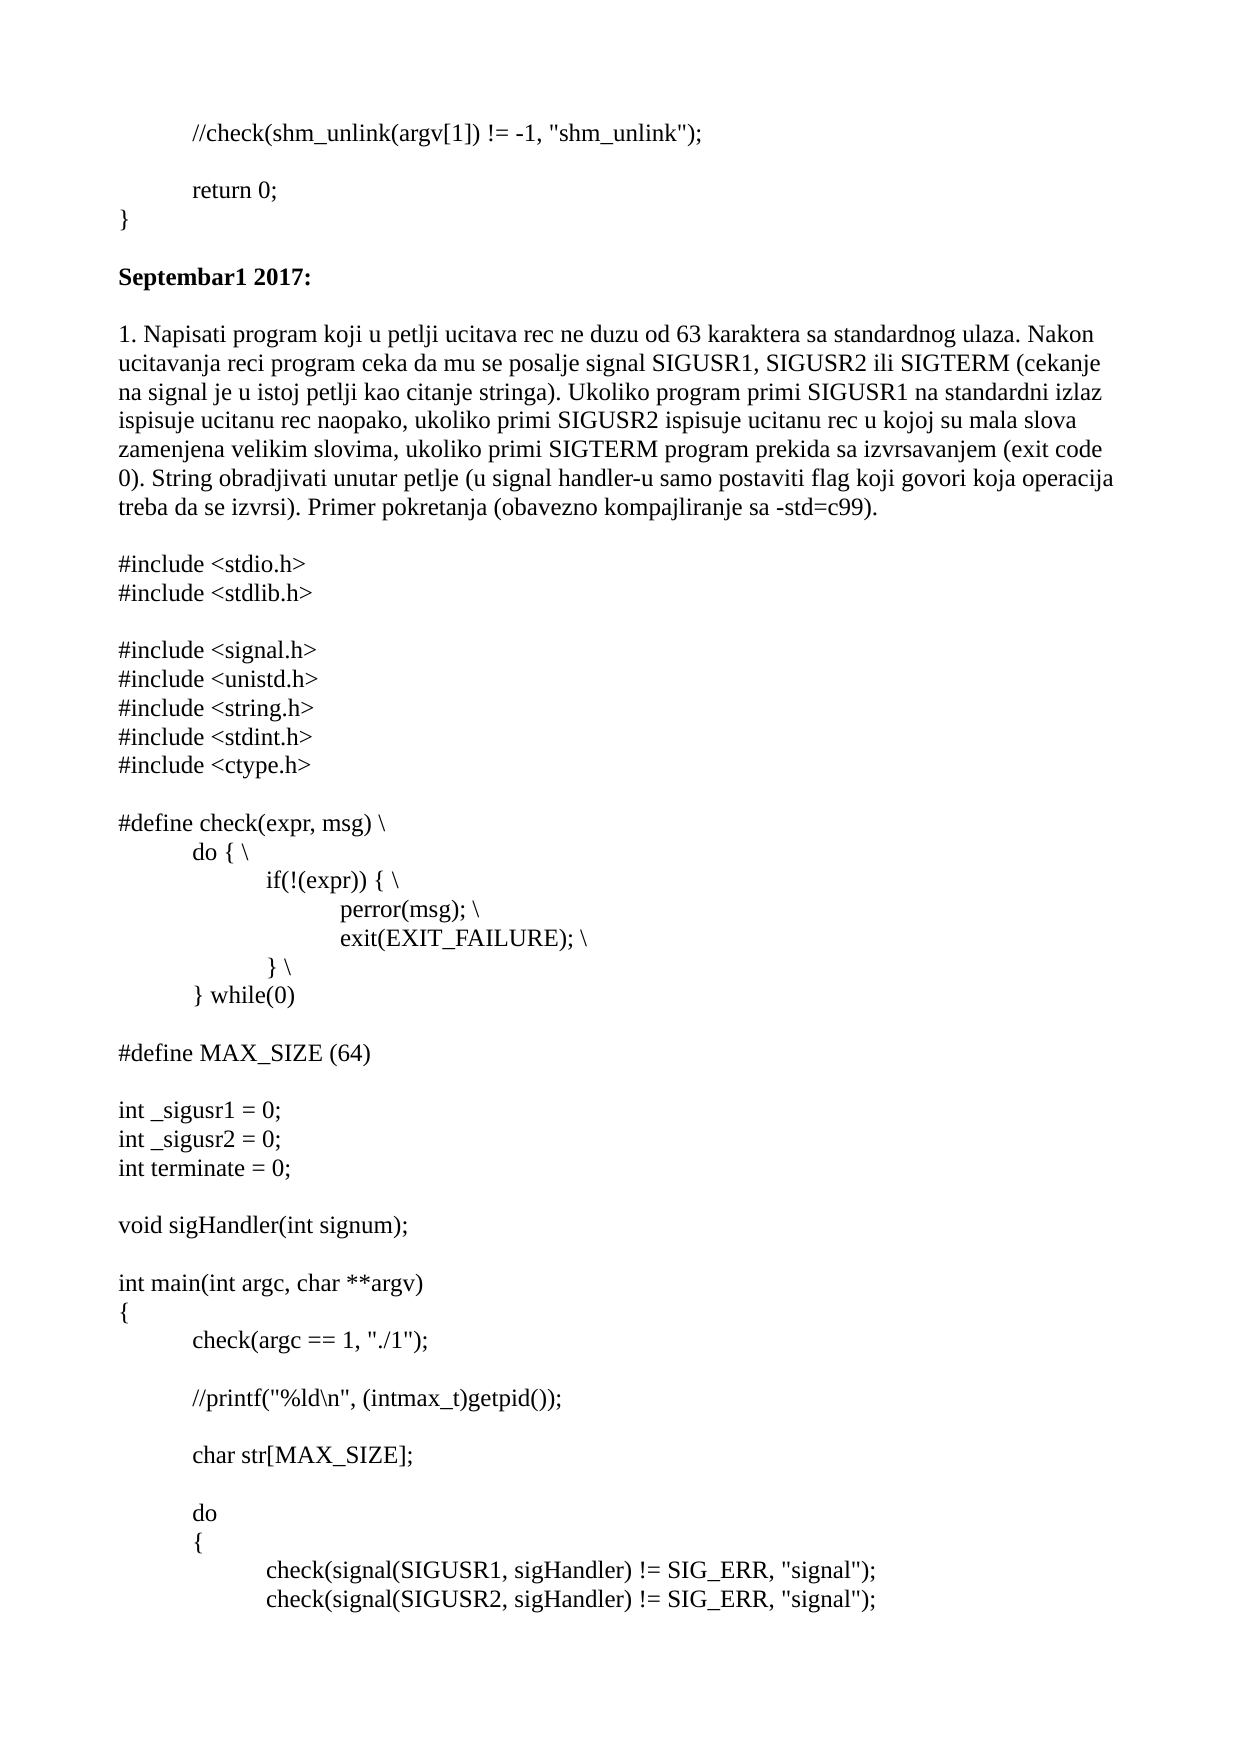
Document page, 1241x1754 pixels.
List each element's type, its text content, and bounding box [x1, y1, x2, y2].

text #define MAX_SIZE (64) [118, 1038, 1122, 1067]
text if(!(expr)) { \ [118, 866, 1122, 894]
text #define check(expr, msg) \ [118, 808, 1122, 837]
text } \ [118, 952, 1122, 981]
text return 0; [118, 176, 1122, 204]
text int _sigusr2 = 0; [118, 1124, 1122, 1153]
text check(signal(SIGUSR1, sigHandler) != SIG_ERR, "signal"); [118, 1556, 1122, 1584]
text } while(0) [118, 981, 1122, 1009]
text #include <stdint.h> [118, 722, 1122, 751]
text int main(int argc, char **argv) [118, 1268, 1122, 1297]
text check(signal(SIGUSR2, sigHandler) != SIG_ERR, "signal"); [118, 1584, 1122, 1613]
text int _sigusr1 = 0; [118, 1096, 1122, 1124]
text #include <string.h> [118, 693, 1122, 722]
text #include <ctype.h> [118, 751, 1122, 779]
text #include <signal.h> [118, 636, 1122, 664]
text } [118, 204, 1122, 233]
text int terminate = 0; [118, 1153, 1122, 1182]
text exit(EXIT_FAILURE); \ [118, 923, 1122, 952]
text //check(shm_unlink(argv[1]) != -1, "shm_unlink"); [118, 118, 1122, 147]
text do [118, 1498, 1122, 1527]
text #include <stdlib.h> [118, 578, 1122, 607]
text char str[MAX_SIZE]; [118, 1441, 1122, 1469]
text #include <stdio.h> [118, 549, 1122, 578]
text void sigHandler(int signum); [118, 1211, 1122, 1239]
text //printf("%ld\n", (intmax_t)getpid()); [118, 1383, 1122, 1412]
text Septembar1 2017: [118, 262, 1122, 291]
text #include <unistd.h> [118, 664, 1122, 693]
text { [118, 1527, 1122, 1556]
text 1. Napisati program koji u petlji ucitava rec ne duzu od 63 karaktera sa standardnog ulaza. Nakon ucitavanja reci program ceka da mu se posalje signal SIGUSR1, SIGUSR2 ili SIGTERM (cekanje na signal je u istoj petlji kao citanje stringa). Ukoliko program primi SIGUSR1 na standardni izlaz ispisuje ucitanu rec naopako, ukoliko primi SIGUSR2 ispisuje ucitanu rec u kojoj su mala slova zamenjena velikim slovima, ukoliko primi SIGTERM program prekida sa izvrsavanjem (exit code 0). String obradjivati unutar petlje (u signal handler-u samo postaviti flag koji govori koja operacija treba da se izvrsi). Primer pokretanja (obavezno kompajliranje sa -std=c99). [118, 319, 1122, 521]
text { [118, 1297, 1122, 1326]
text check(argc == 1, "./1"); [118, 1326, 1122, 1354]
text do { \ [118, 837, 1122, 866]
text perror(msg); \ [118, 894, 1122, 923]
